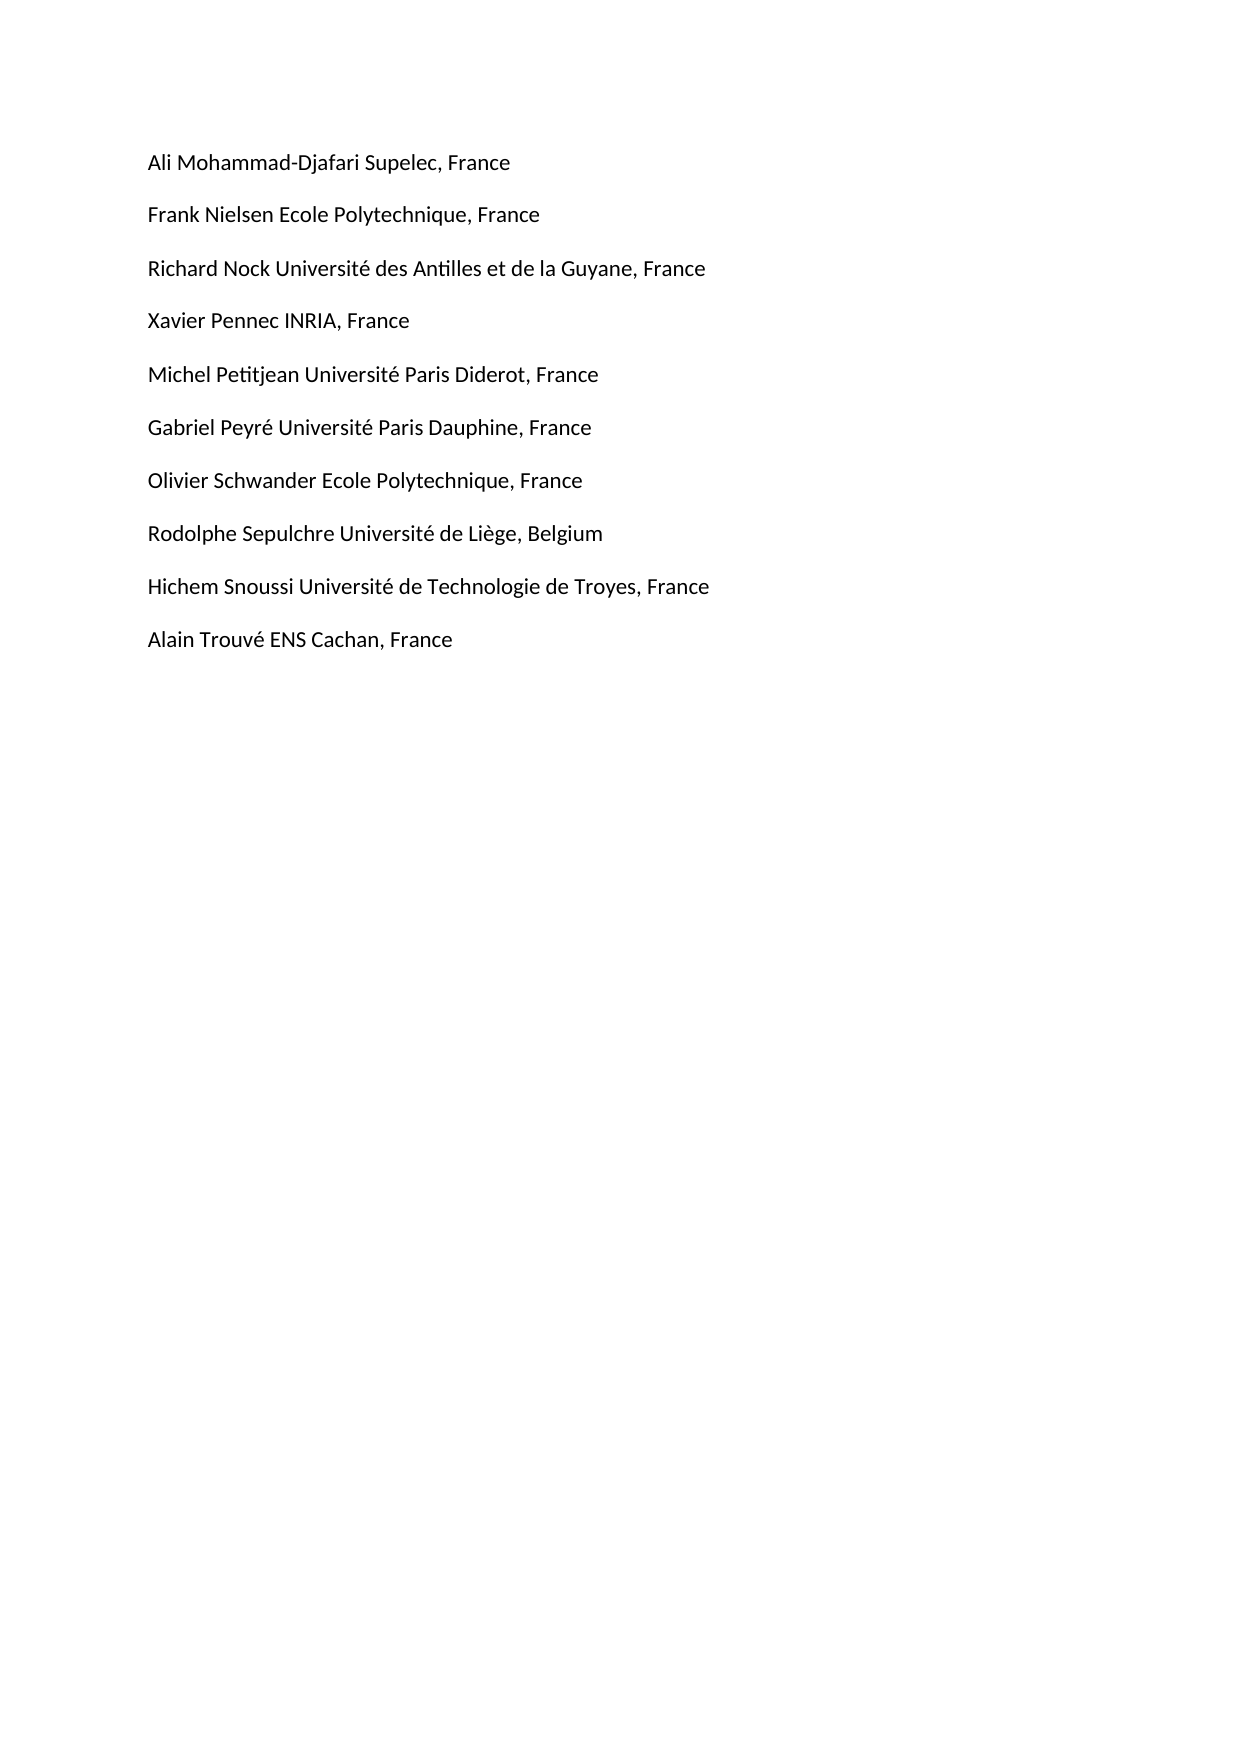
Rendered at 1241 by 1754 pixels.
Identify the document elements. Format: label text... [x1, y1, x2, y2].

text Rodolphe Sepulchre Université de Liège, Belgium [148, 519, 1093, 547]
text Ali Mohammad-Djafari Supelec, France [148, 148, 1093, 176]
text Olivier Schwander Ecole Polytechnique, France [148, 466, 1093, 494]
text Alain Trouvé ENS Cachan, France [148, 625, 1093, 653]
text Richard Nock Université des Antilles et de la Guyane, France [148, 254, 1093, 282]
text Hichem Snoussi Université de Technologie de Troyes, France [148, 572, 1093, 600]
text Gabriel Peyré Université Paris Dauphine, France [148, 413, 1093, 441]
text Xavier Pennec INRIA, France [148, 307, 1093, 335]
text Frank Nielsen Ecole Polytechnique, France [148, 201, 1093, 229]
text Michel Petitjean Université Paris Diderot, France [148, 360, 1093, 388]
